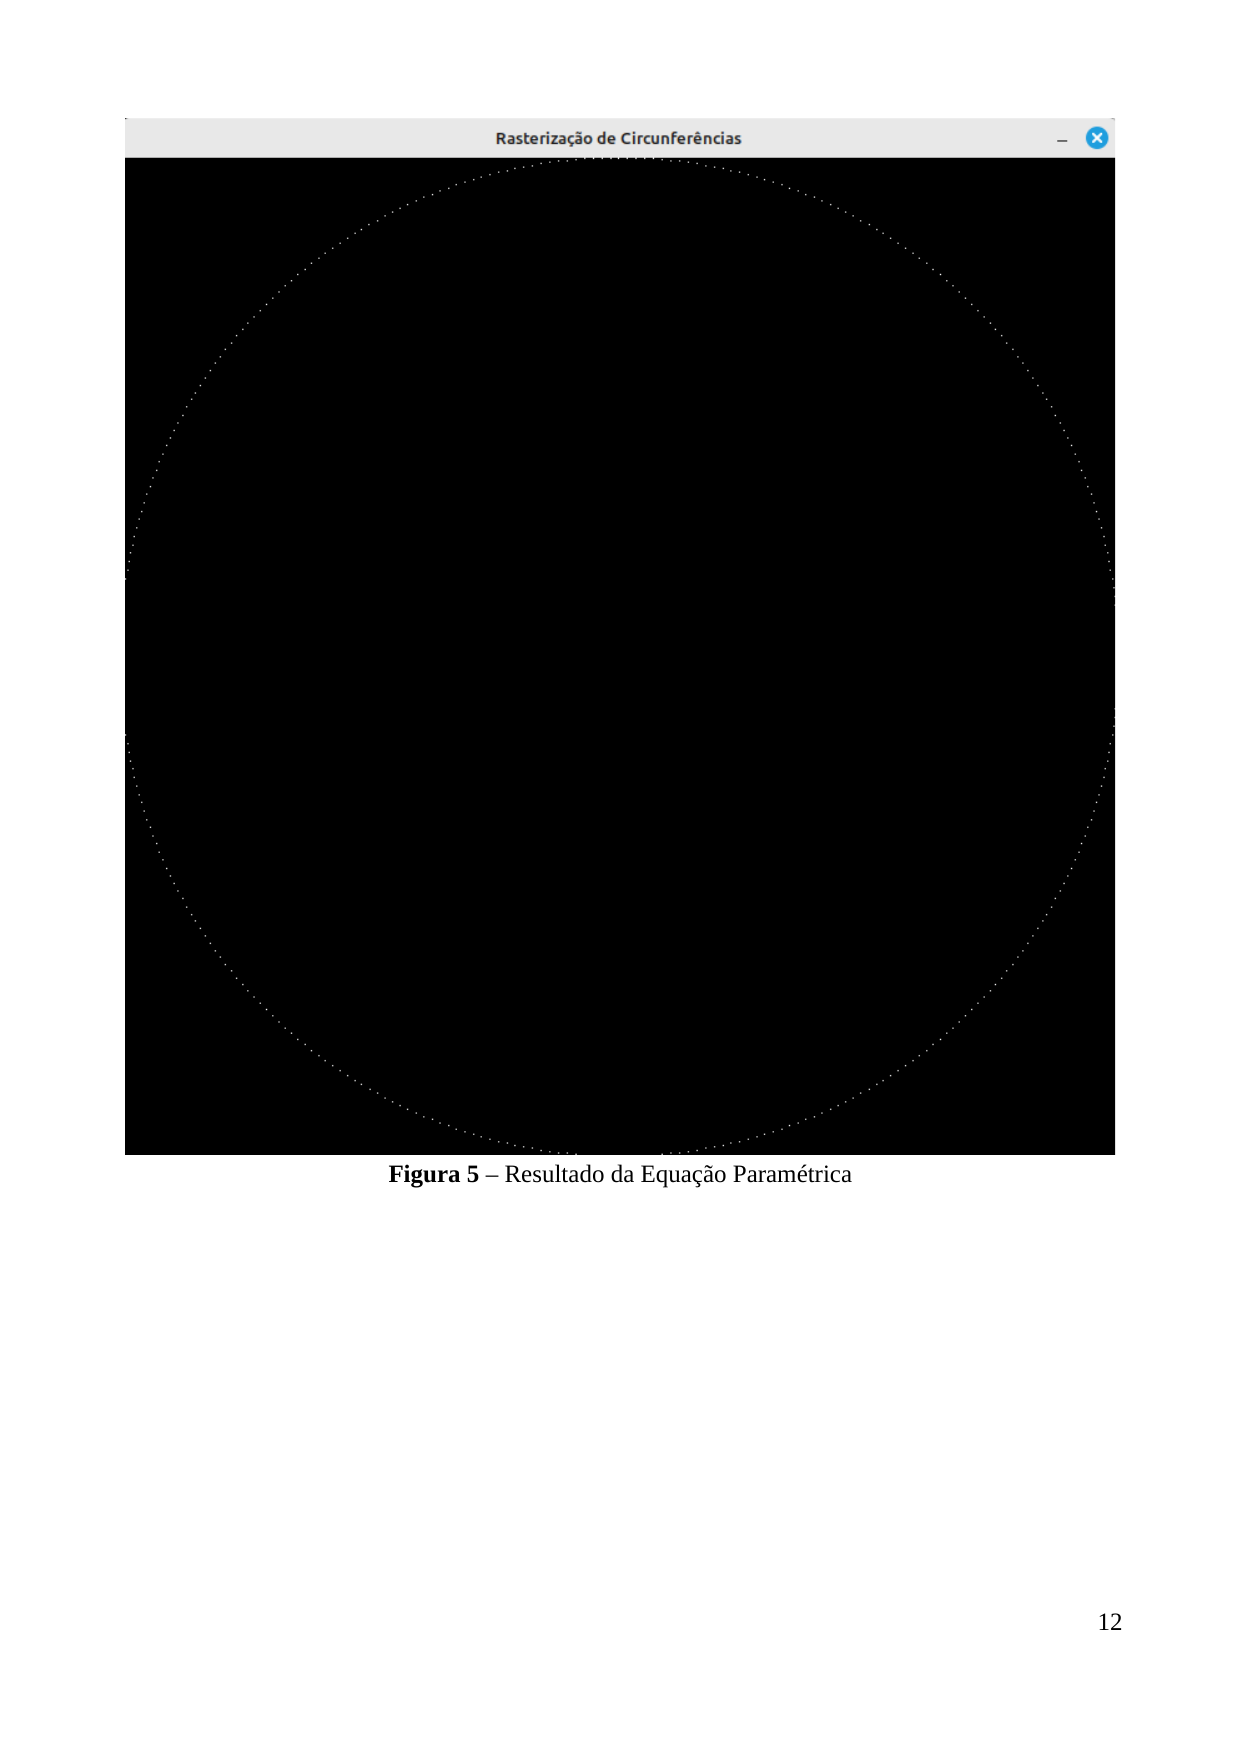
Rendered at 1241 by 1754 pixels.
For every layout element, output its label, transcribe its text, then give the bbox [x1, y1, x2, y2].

text Figura 5 – Resultado da Equação Paramétrica [118, 722, 1122, 1187]
picture [125, 118, 1116, 1155]
